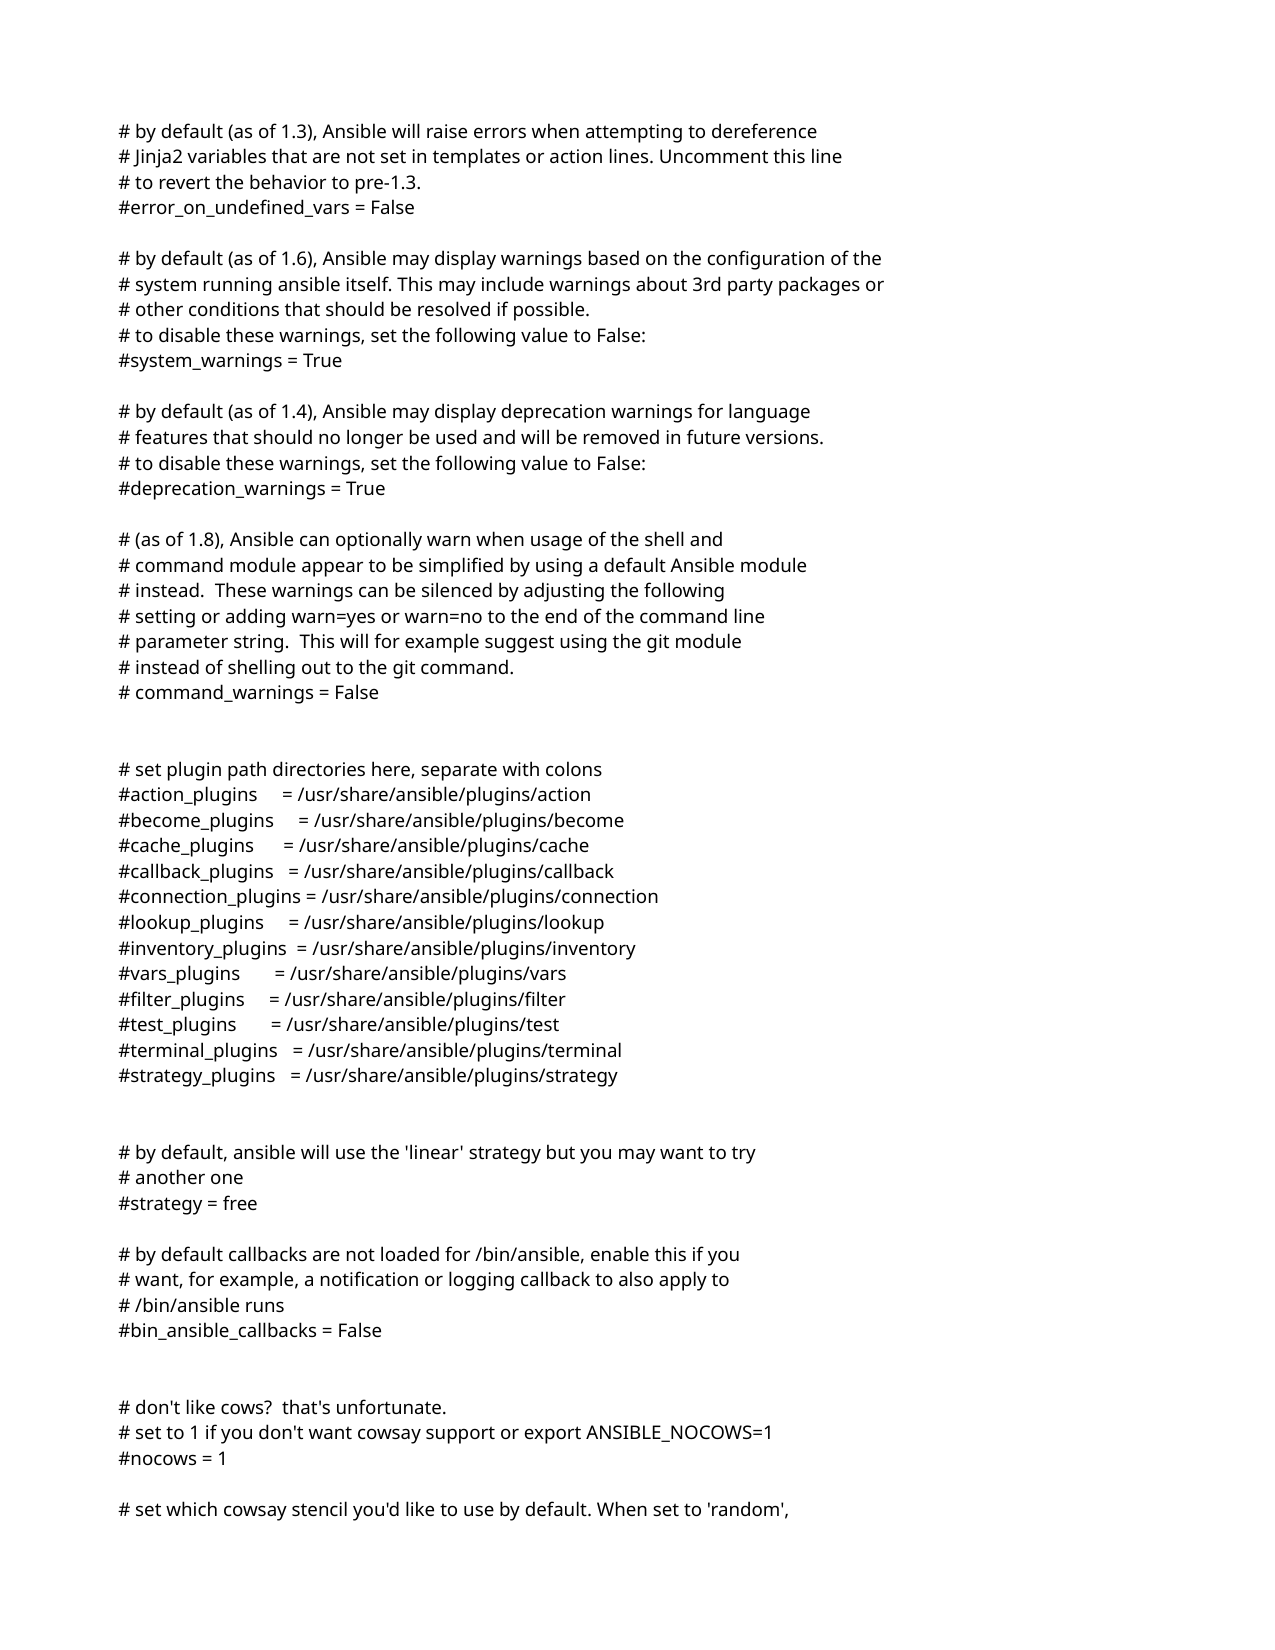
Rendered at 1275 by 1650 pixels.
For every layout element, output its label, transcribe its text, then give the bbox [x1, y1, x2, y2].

text #action_plugins = /usr/share/ansible/plugins/action [118, 782, 1157, 807]
text #terminal_plugins = /usr/share/ansible/plugins/terminal [118, 1037, 1157, 1062]
text #become_plugins = /usr/share/ansible/plugins/become [118, 807, 1157, 833]
text # to disable these warnings, set the following value to False: [118, 322, 1157, 348]
text # to revert the behavior to pre-1.3. [118, 169, 1157, 195]
text #strategy_plugins = /usr/share/ansible/plugins/strategy [118, 1062, 1157, 1088]
text #system_warnings = True [118, 348, 1157, 373]
text # command_warnings = False [118, 679, 1157, 705]
text # set to 1 if you don't want cowsay support or export ANSIBLE_NOCOWS=1 [118, 1420, 1157, 1445]
text #deprecation_warnings = True [118, 475, 1157, 501]
text # system running ansible itself. This may include warnings about 3rd party packages or [118, 271, 1157, 297]
text # want, for example, a notification or logging callback to also apply to [118, 1267, 1157, 1292]
text # by default (as of 1.4), Ansible may display deprecation warnings for language [118, 399, 1157, 424]
text #cache_plugins = /usr/share/ansible/plugins/cache [118, 833, 1157, 858]
text # features that should no longer be used and will be removed in future versions. [118, 424, 1157, 450]
text # command module appear to be simplified by using a default Ansible module [118, 552, 1157, 577]
text #inventory_plugins = /usr/share/ansible/plugins/inventory [118, 935, 1157, 960]
text #nocows = 1 [118, 1445, 1157, 1471]
text # parameter string. This will for example suggest using the git module [118, 628, 1157, 654]
text # other conditions that should be resolved if possible. [118, 297, 1157, 322]
text # another one [118, 1164, 1157, 1190]
text # by default callbacks are not loaded for /bin/ansible, enable this if you [118, 1241, 1157, 1267]
text # instead. These warnings can be silenced by adjusting the following [118, 577, 1157, 603]
text # by default (as of 1.3), Ansible will raise errors when attempting to dereference [118, 118, 1157, 144]
text #callback_plugins = /usr/share/ansible/plugins/callback [118, 858, 1157, 884]
text # by default, ansible will use the 'linear' strategy but you may want to try [118, 1139, 1157, 1164]
text #connection_plugins = /usr/share/ansible/plugins/connection [118, 884, 1157, 909]
text #vars_plugins = /usr/share/ansible/plugins/vars [118, 960, 1157, 986]
text # to disable these warnings, set the following value to False: [118, 450, 1157, 475]
text #lookup_plugins = /usr/share/ansible/plugins/lookup [118, 909, 1157, 935]
text # don't like cows? that's unfortunate. [118, 1394, 1157, 1420]
text # set which cowsay stencil you'd like to use by default. When set to 'random', [118, 1496, 1157, 1522]
text # Jinja2 variables that are not set in templates or action lines. Uncomment this line [118, 144, 1157, 169]
text # by default (as of 1.6), Ansible may display warnings based on the configuration of the [118, 246, 1157, 271]
text #test_plugins = /usr/share/ansible/plugins/test [118, 1011, 1157, 1037]
text # /bin/ansible runs [118, 1292, 1157, 1318]
text # instead of shelling out to the git command. [118, 654, 1157, 679]
text # set plugin path directories here, separate with colons [118, 756, 1157, 782]
text #filter_plugins = /usr/share/ansible/plugins/filter [118, 986, 1157, 1011]
text #strategy = free [118, 1190, 1157, 1216]
text #bin_ansible_callbacks = False [118, 1318, 1157, 1343]
text # (as of 1.8), Ansible can optionally warn when usage of the shell and [118, 526, 1157, 552]
text #error_on_undefined_vars = False [118, 195, 1157, 220]
text # setting or adding warn=yes or warn=no to the end of the command line [118, 603, 1157, 628]
